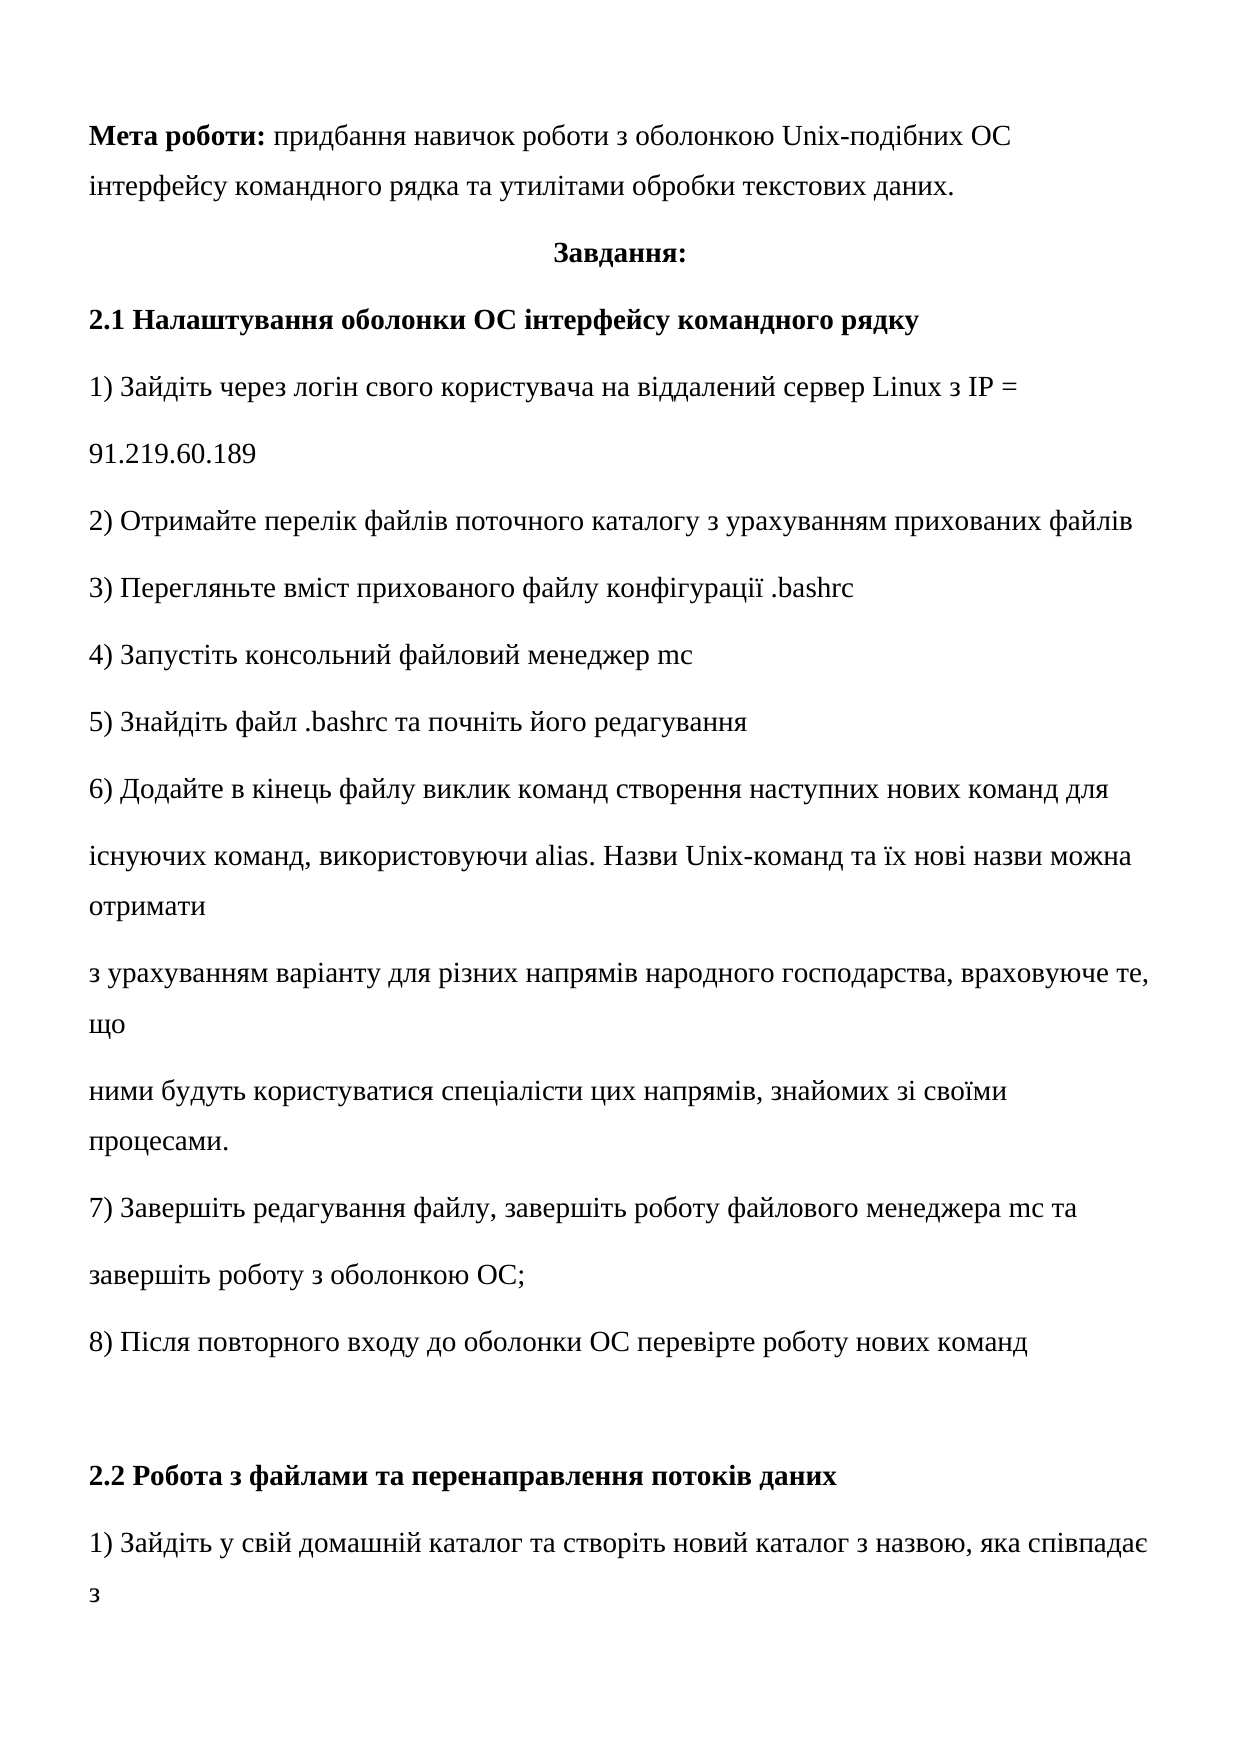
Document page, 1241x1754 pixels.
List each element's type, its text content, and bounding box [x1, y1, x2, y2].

text з урахуванням варіанту для різних напрямів народного господарства, враховуюче те, що [88, 956, 1152, 1039]
text 2) Отримайте перелік файлів поточного каталогу з урахуванням прихованих файлів [88, 503, 1152, 537]
text 1) Зайдіть через логін свого користувача на віддалений сервер Linux з IP = [88, 369, 1152, 403]
text Мета роботи: придбання навичок роботи з оболонкою Unix-подібних ОС інтерфейсу командного рядка та утилітами обробки текстових даних. [88, 118, 1152, 202]
text завершіть роботу з оболонкою ОС; [88, 1257, 1152, 1291]
text 91.219.60.189 [88, 436, 1152, 470]
text 6) Додайте в кінець файлу виклик команд створення наступних нових команд для [88, 771, 1152, 805]
text ними будуть користуватися спеціалісти цих напрямів, знайомих зі своїми процесами. [88, 1073, 1152, 1157]
text 2.2 Робота з файлами та перенаправлення потоків даних [88, 1458, 1152, 1492]
text 4) Запустіть консольний файловий менеджер mc [88, 637, 1152, 671]
text Завдання: [88, 235, 1152, 269]
text існуючих команд, використовуючи alias. Назви Unix-команд та їх нові назви можна отримати [88, 838, 1152, 922]
text 2.1 Налаштування оболонки ОС інтерфейсу командного рядку [88, 302, 1152, 336]
text 1) Зайдіть у свій домашній каталог та створіть новий каталог з назвою, яка співпадає з [88, 1525, 1152, 1609]
text 7) Завершіть редагування файлу, завершіть роботу файлового менеджера mc та [88, 1190, 1152, 1224]
text 3) Перегляньте вміст прихованого файлу конфігурації .bashrc [88, 570, 1152, 604]
text 8) Після повторного входу до оболонки ОС перевірте роботу нових команд [88, 1324, 1152, 1358]
text 5) Знайдіть файл .bashrc та почніть його редагування [88, 704, 1152, 738]
